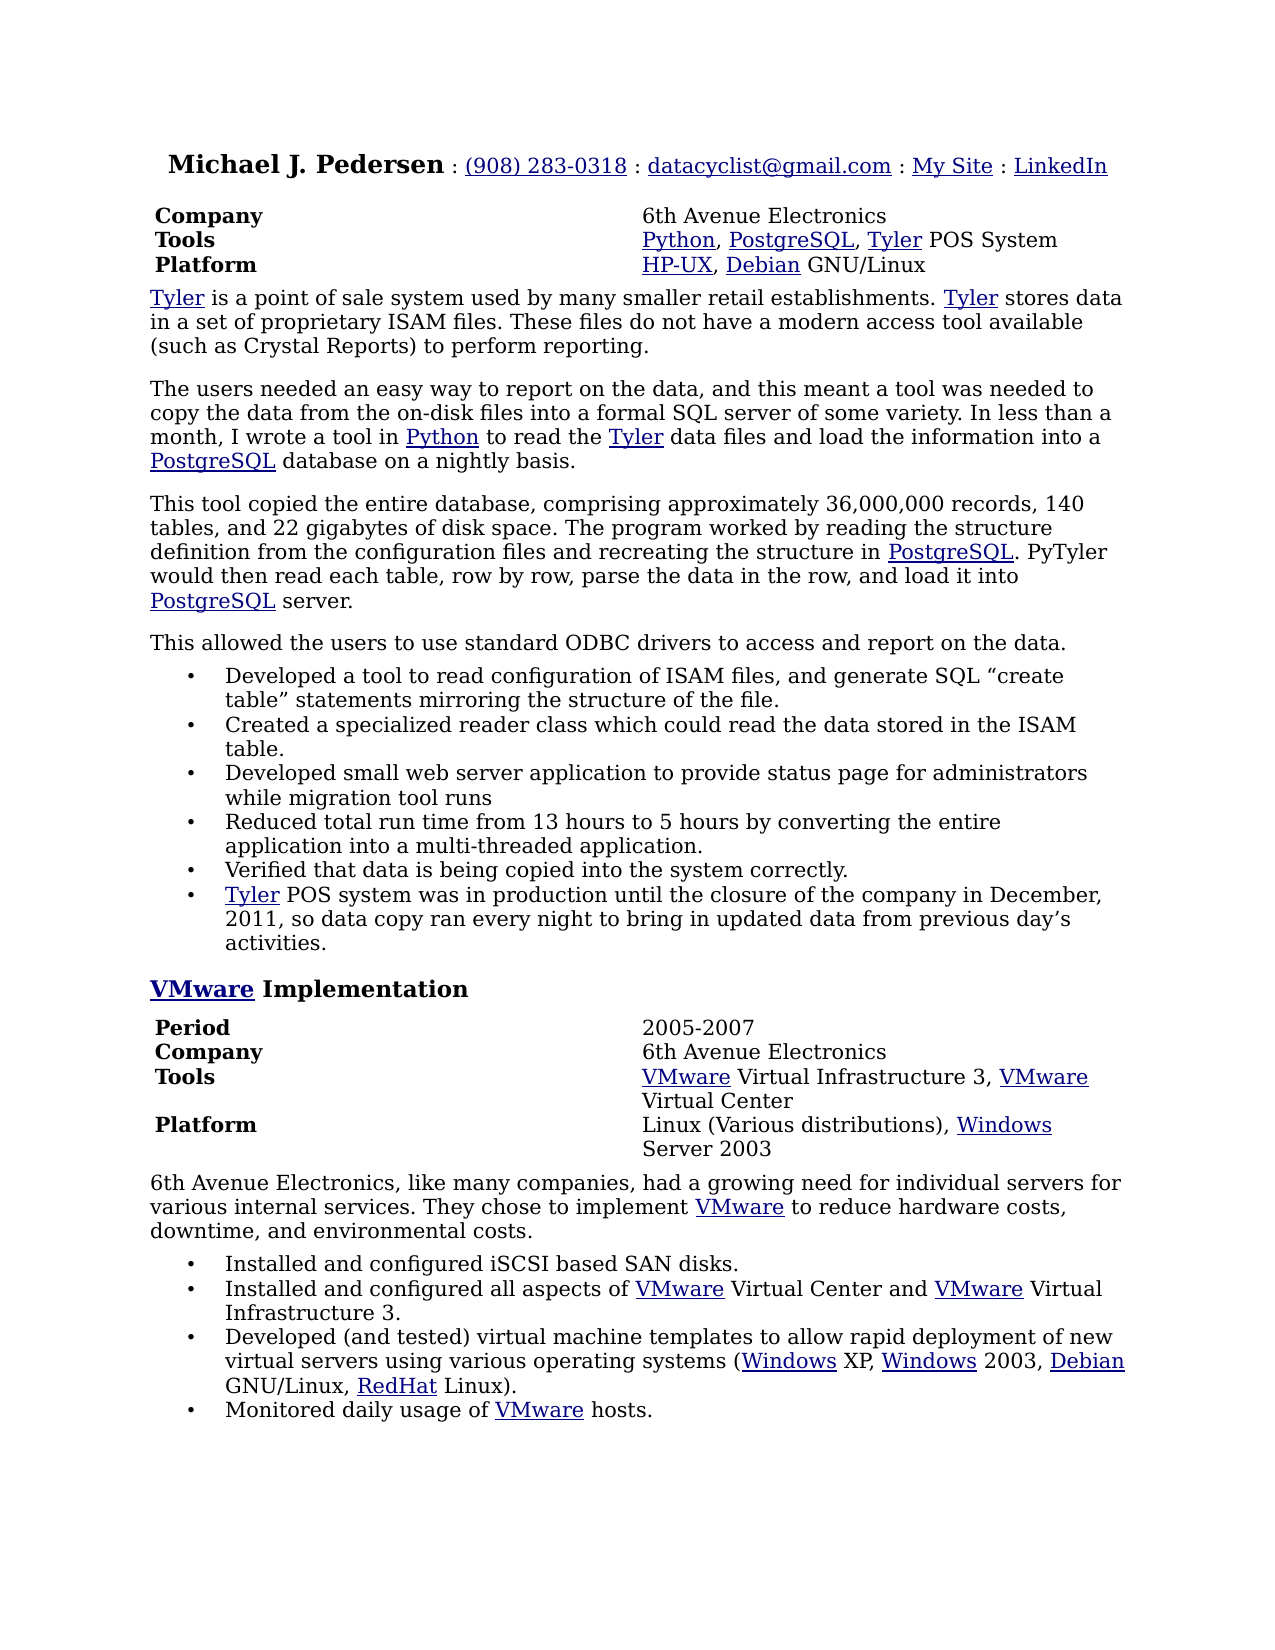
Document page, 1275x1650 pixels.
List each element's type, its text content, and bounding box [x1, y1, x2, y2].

list Installed and configured iSCSI based SAN disks. [187, 1252, 1125, 1277]
list Developed small web server application to provide status page for administrators while migration tool runs [187, 761, 1125, 810]
text 6th Avenue Electronics, like many companies, had a growing need for individual servers for various internal services. They chose to implement VMware to reduce hardware costs, downtime, and environmental costs. [150, 1171, 1125, 1243]
table_header 2005-2007 [638, 1016, 1125, 1040]
table_cell Platform [150, 253, 637, 277]
table_cell Tools [150, 228, 637, 253]
table_cell Tools [150, 1065, 637, 1113]
table_cell VMware Virtual Infrastructure 3, VMware Virtual Center [638, 1065, 1125, 1113]
list Developed (and tested) virtual machine templates to allow rapid deployment of new virtual servers using various operating systems (Windows XP, Windows 2003, Debian GNU/Linux, RedHat Linux). [187, 1325, 1125, 1398]
table_cell Company [150, 204, 637, 228]
text Tyler is a point of sale system used by many smaller retail establishments. Tyler stores data in a set of proprietary ISAM files. These files do not have a modern access tool available (such as Crystal Reports) to perform reporting. [150, 286, 1125, 359]
list Developed a tool to read configuration of ISAM files, and generate SQL “create table” statements mirroring the structure of the file. [187, 664, 1125, 713]
table_cell Linux (Various distributions), Windows Server 2003 [638, 1113, 1125, 1162]
text This tool copied the entire database, comprising approximately 36,000,000 records, 140 tables, and 22 gigabytes of disk space. The program worked by reading the structure definition from the configuration files and recreating the structure in PostgreSQL. PyTyler would then read each table, row by row, parse the data in the row, and load it into PostgreSQL server. [150, 492, 1125, 613]
table_cell Company [150, 1040, 637, 1065]
text The users needed an easy way to report on the data, and this meant a tool was needed to copy the data from the on-disk files into a formal SQL server of some variety. In less than a month, I wrote a tool in Python to read the Tyler data files and load the information into a PostgreSQL database on a nightly basis. [150, 377, 1125, 474]
list Verified that data is being copied into the system correctly. [187, 858, 1125, 883]
list Tyler POS system was in production until the closure of the company in December, 2011, so data copy ran every night to bring in updated data from previous day’s activities. [187, 883, 1125, 956]
subtitle VMware Implementation [150, 976, 1125, 1003]
table_cell 6th Avenue Electronics [638, 1040, 1125, 1065]
list Created a specialized reader class which could read the data stored in the ISAM table. [187, 713, 1125, 761]
list Reduced total run time from 13 hours to 5 hours by converting the entire application into a multi-threaded application. [187, 810, 1125, 858]
text This allowed the users to use standard ODBC drivers to access and report on the data. [150, 631, 1125, 655]
list Installed and configured all aspects of VMware Virtual Center and VMware Virtual Infrastructure 3. [187, 1277, 1125, 1325]
table_cell HP-UX, Debian GNU/Linux [638, 253, 1125, 277]
table_header Period [150, 1016, 637, 1040]
table_cell Platform [150, 1113, 637, 1162]
table_cell 6th Avenue Electronics [638, 204, 1125, 228]
list Monitored daily usage of VMware hosts. [187, 1398, 1125, 1422]
table_cell Python, PostgreSQL, Tyler POS System [638, 228, 1125, 253]
